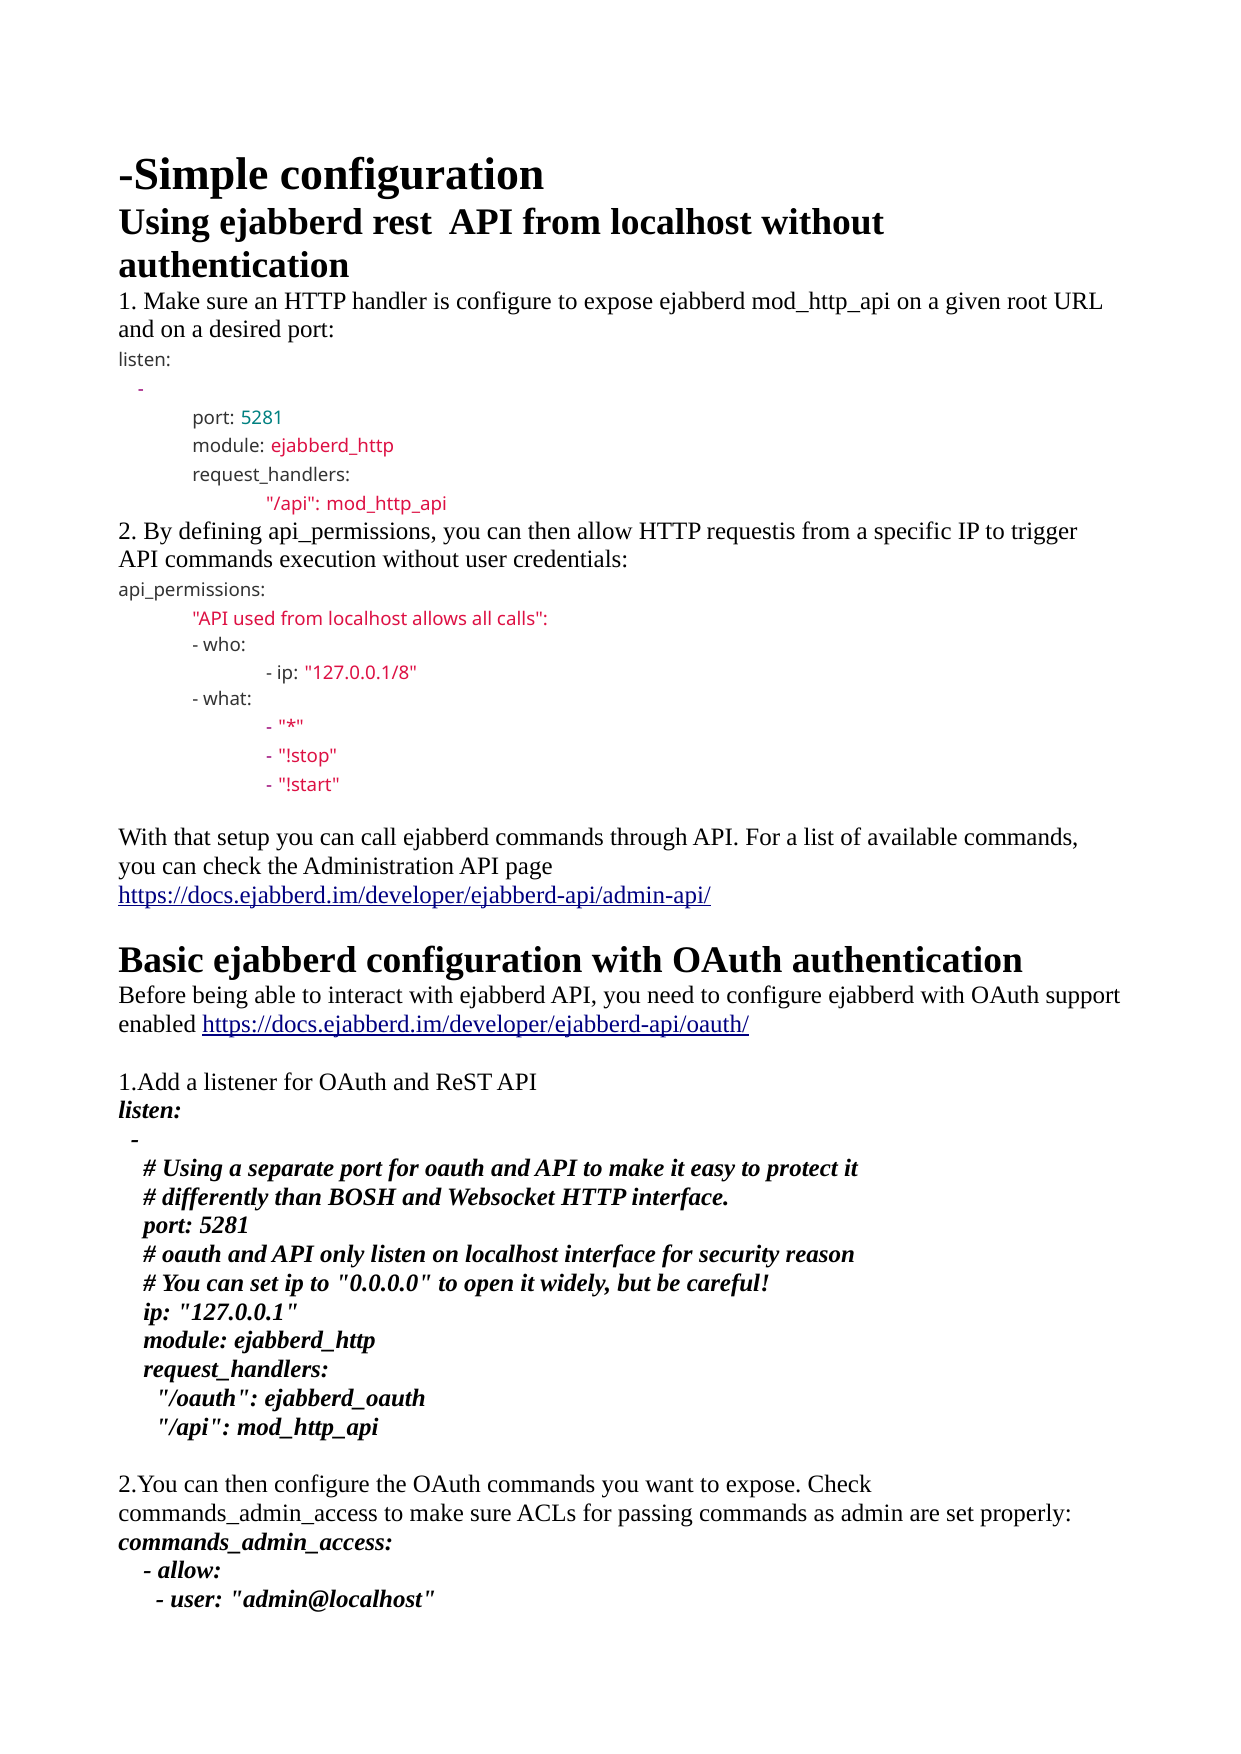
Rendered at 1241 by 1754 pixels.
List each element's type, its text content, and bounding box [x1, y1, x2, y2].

text - who: [118, 631, 1122, 656]
text 2.You can then configure the OAuth commands you want to expose. Check commands_admin_access to make sure ACLs for passing commands as admin are set properly: [118, 1469, 1122, 1527]
text "API used from localhost allows all calls": [118, 602, 1122, 631]
text Basic ejabberd configuration with OAuth authentication [118, 937, 1122, 981]
text -Simple configuration Using ejabberd rest API from localhost without authentication [118, 147, 1122, 286]
text listen: [118, 343, 1122, 372]
text # oauth and API only listen on localhost interface for security reason [118, 1239, 1122, 1268]
text - [118, 1124, 1122, 1153]
text "/api": mod_http_api [118, 1412, 1122, 1441]
text - "*" [118, 711, 1122, 739]
text port: 5281 [118, 401, 1122, 429]
text module: ejabberd_http [118, 1326, 1122, 1354]
text "/oauth": ejabberd_oauth [118, 1383, 1122, 1412]
text # You can set ip to "0.0.0.0" to open it widely, but be careful! [118, 1268, 1122, 1297]
text request_handlers: [118, 1354, 1122, 1383]
text - user: "admin@localhost" [118, 1584, 1122, 1613]
text Before being able to interact with ejabberd API, you need to configure ejabberd with OAuth support enabled https://docs.ejabberd.im/developer/ejabberd-api/oauth/ [118, 981, 1122, 1038]
text - ip: "127.0.0.1/8" [118, 656, 1122, 685]
text api_permissions: [118, 573, 1122, 602]
text "/api": mod_http_api [118, 487, 1122, 516]
text module: ejabberd_http [118, 429, 1122, 458]
text 1.Add a listener for OAuth and ReST API [118, 1067, 1122, 1096]
text - "!start" [118, 768, 1122, 797]
text ip: "127.0.0.1" [118, 1297, 1122, 1326]
text - [118, 372, 1122, 401]
text # Using a separate port for oauth and API to make it easy to protect it [118, 1153, 1122, 1182]
text request_handlers: [118, 458, 1122, 487]
text port: 5281 [118, 1211, 1122, 1239]
text commands_admin_access: [118, 1527, 1122, 1556]
text https://docs.ejabberd.im/developer/ejabberd-api/admin-api/ [118, 880, 1122, 909]
text - allow: [118, 1556, 1122, 1584]
text 1. Make sure an HTTP handler is configure to expose ejabberd mod_http_api on a given root URL and on a desired port: [118, 286, 1122, 343]
text # differently than BOSH and Websocket HTTP interface. [118, 1182, 1122, 1211]
text - "!stop" [118, 739, 1122, 768]
text 2. By defining api_permissions, you can then allow HTTP requestis from a specific IP to trigger API commands execution without user credentials: [118, 516, 1122, 573]
text listen: [118, 1096, 1122, 1124]
text - what: [118, 685, 1122, 711]
text With that setup you can call ejabberd commands through API. For a list of available commands, you can check the Administration API page [118, 822, 1122, 880]
